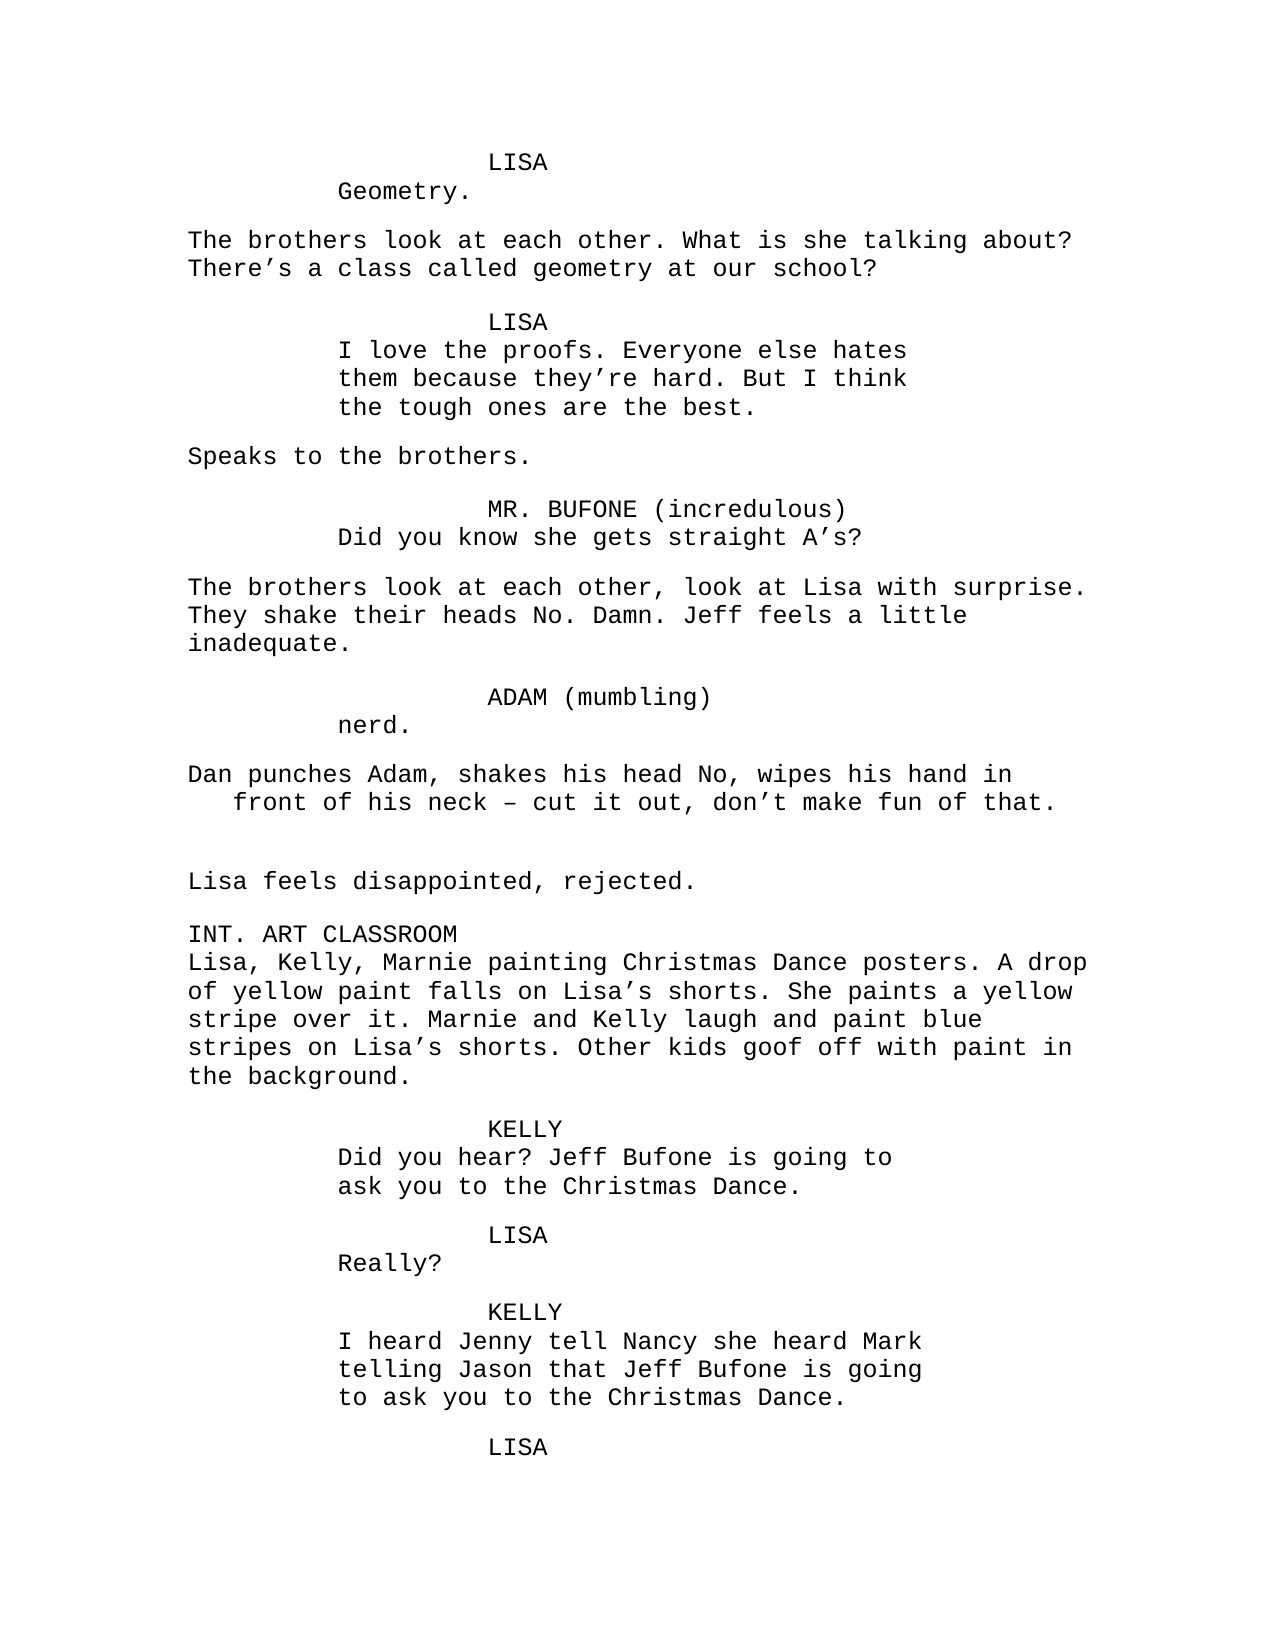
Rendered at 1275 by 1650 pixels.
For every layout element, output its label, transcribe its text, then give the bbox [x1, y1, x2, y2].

text Geometry. [337, 178, 937, 207]
text The brothers look at each other, look at Lisa with surprise. They shake their heads No. Damn. Jeff feels a little inadequate. [187, 574, 1087, 659]
subtitle INT. ART CLASSROOM [187, 922, 1087, 950]
text LISA [187, 309, 1087, 337]
text Speaks to the brothers. [187, 443, 1087, 472]
text KELLY [187, 1300, 1087, 1328]
text Did you know she gets straight A’s? [337, 525, 937, 553]
text I love the proofs. Everyone else hates them because they’re hard. But I think the tough ones are the best. [337, 337, 937, 422]
text Did you hear? Jeff Bufone is going to ask you to the Christmas Dance. [337, 1145, 937, 1202]
text LISA [187, 1222, 1087, 1251]
text nerd. [337, 712, 937, 741]
text Lisa, Kelly, Marnie painting Christmas Dance posters. A drop of yellow paint falls on Lisa’s shorts. She paints a yellow stripe over it. Marnie and Kelly laugh and paint blue stripes on Lisa’s shorts. Other kids goof off with paint in the background. [187, 950, 1087, 1092]
text KELLY [187, 1117, 1087, 1145]
text MR. BUFONE (incredulous) [187, 497, 1087, 525]
subtitle Lisa feels disappointed, rejected. [187, 868, 1087, 897]
text Really? [337, 1251, 937, 1279]
text The brothers look at each other. What is she talking about? There’s a class called geometry at our school? [187, 227, 1087, 284]
text ADAM (mumbling) [187, 684, 1087, 712]
text LISA [187, 1434, 1087, 1462]
list Dan punches Adam, shakes his head No, wipes his hand in front of his neck – cut it out, don’t make fun of that. [187, 762, 1087, 818]
text I heard Jenny tell Nancy she heard Mark telling Jason that Jeff Bufone is going to ask you to the Christmas Dance. [337, 1328, 937, 1413]
text LISA [187, 150, 1087, 178]
